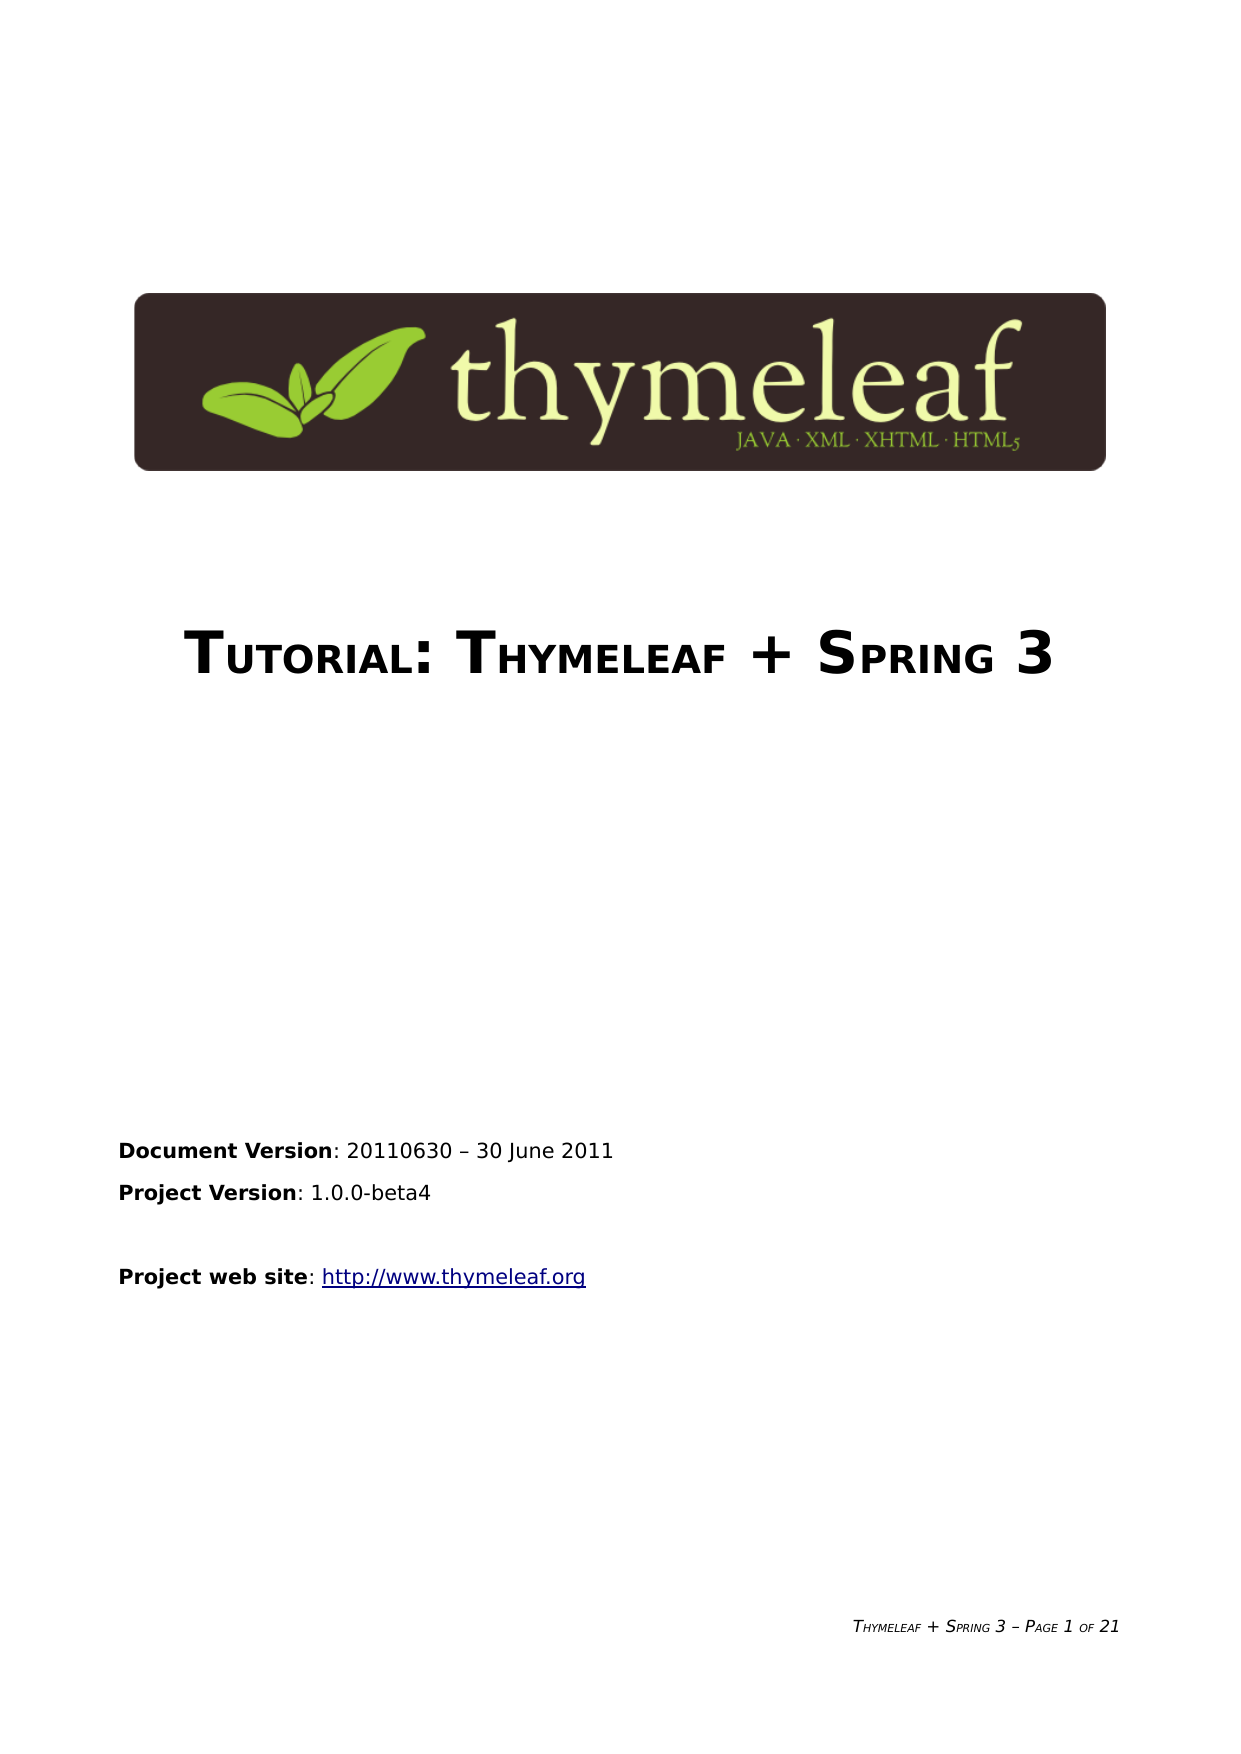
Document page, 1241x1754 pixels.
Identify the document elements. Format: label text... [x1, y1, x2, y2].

text Project web site: http://www.thymeleaf.org [118, 1265, 1122, 1289]
text Project Version: 1.0.0-beta4 [118, 1181, 1122, 1206]
picture [134, 293, 1106, 471]
title Tutorial: Thymeleaf + Spring 3 [118, 620, 1122, 688]
text Document Version: 20110630 – 30 June 2011 [118, 1139, 1122, 1164]
